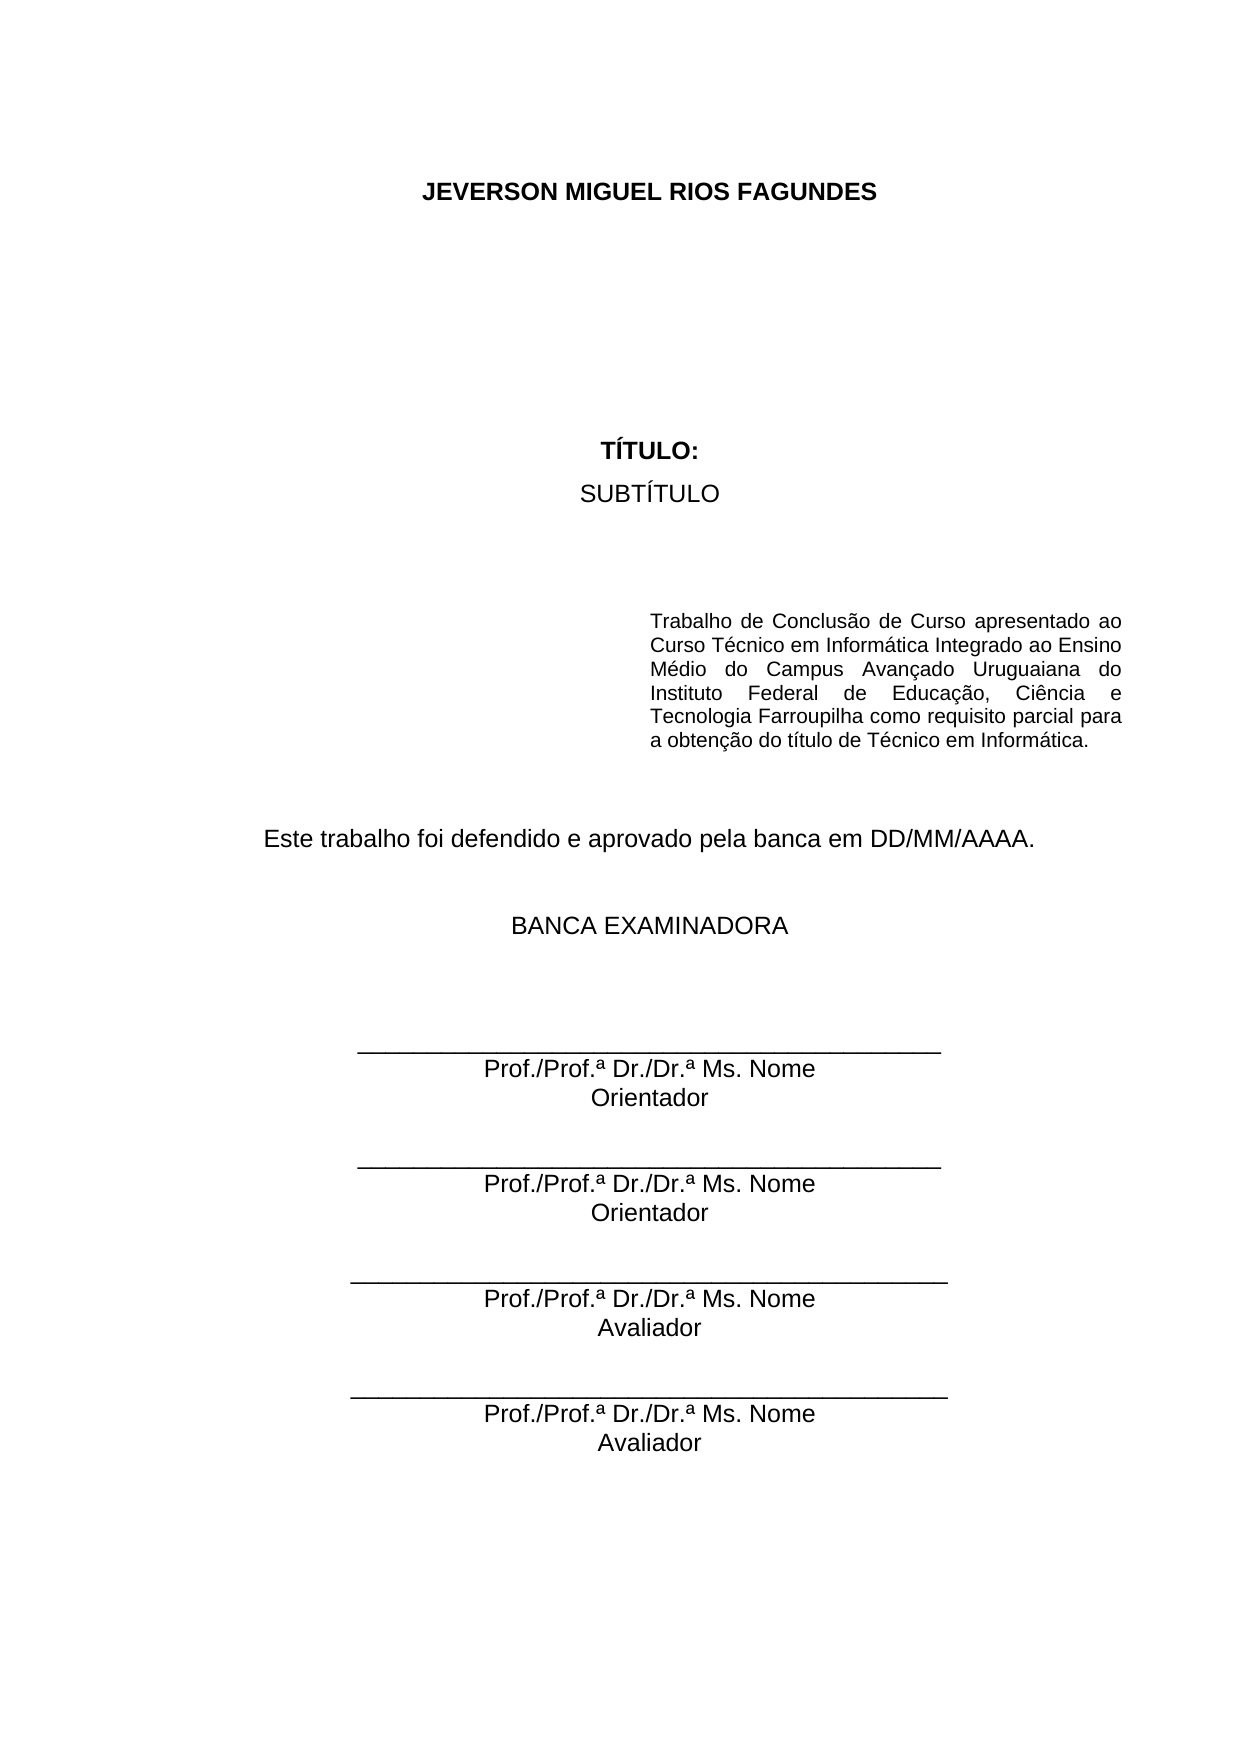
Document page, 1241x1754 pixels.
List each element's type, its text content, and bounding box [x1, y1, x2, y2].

text Avaliador [177, 1428, 1122, 1457]
text Prof./Prof.ª Dr./Dr.ª Ms. Nome [177, 1169, 1122, 1198]
text Prof./Prof.ª Dr./Dr.ª Ms. Nome [177, 1284, 1122, 1313]
text ___________________________________________ [177, 1256, 1122, 1284]
text Orientador [177, 1083, 1122, 1112]
text TÍTULO: [177, 436, 1122, 465]
text Avaliador [177, 1313, 1122, 1342]
text BANCA EXAMINADORA [177, 911, 1122, 939]
text Orientador [177, 1198, 1122, 1227]
text Este trabalho foi defendido e aprovado pela banca em DD/MM/AAAA. [177, 824, 1122, 853]
text ___________________________________________ [177, 1371, 1122, 1399]
text Prof./Prof.ª Dr./Dr.ª Ms. Nome [177, 1399, 1122, 1428]
text JEVERSON MIGUEL RIOS FAGUNDES [177, 177, 1122, 206]
text Prof./Prof.ª Dr./Dr.ª Ms. Nome [177, 1054, 1122, 1083]
text __________________________________________ [177, 1026, 1122, 1054]
text SUBTÍTULO [177, 479, 1122, 508]
text Trabalho de Conclusão de Curso apresentado ao Curso Técnico em Informática Integrado ao Ensino Médio do Campus Avançado Uruguaiana do Instituto Federal de Educação, Ciência e Tecnologia Farroupilha como requisito parcial para a obtenção do título de Técnico em Informática. [650, 608, 1122, 752]
text __________________________________________ [177, 1141, 1122, 1169]
